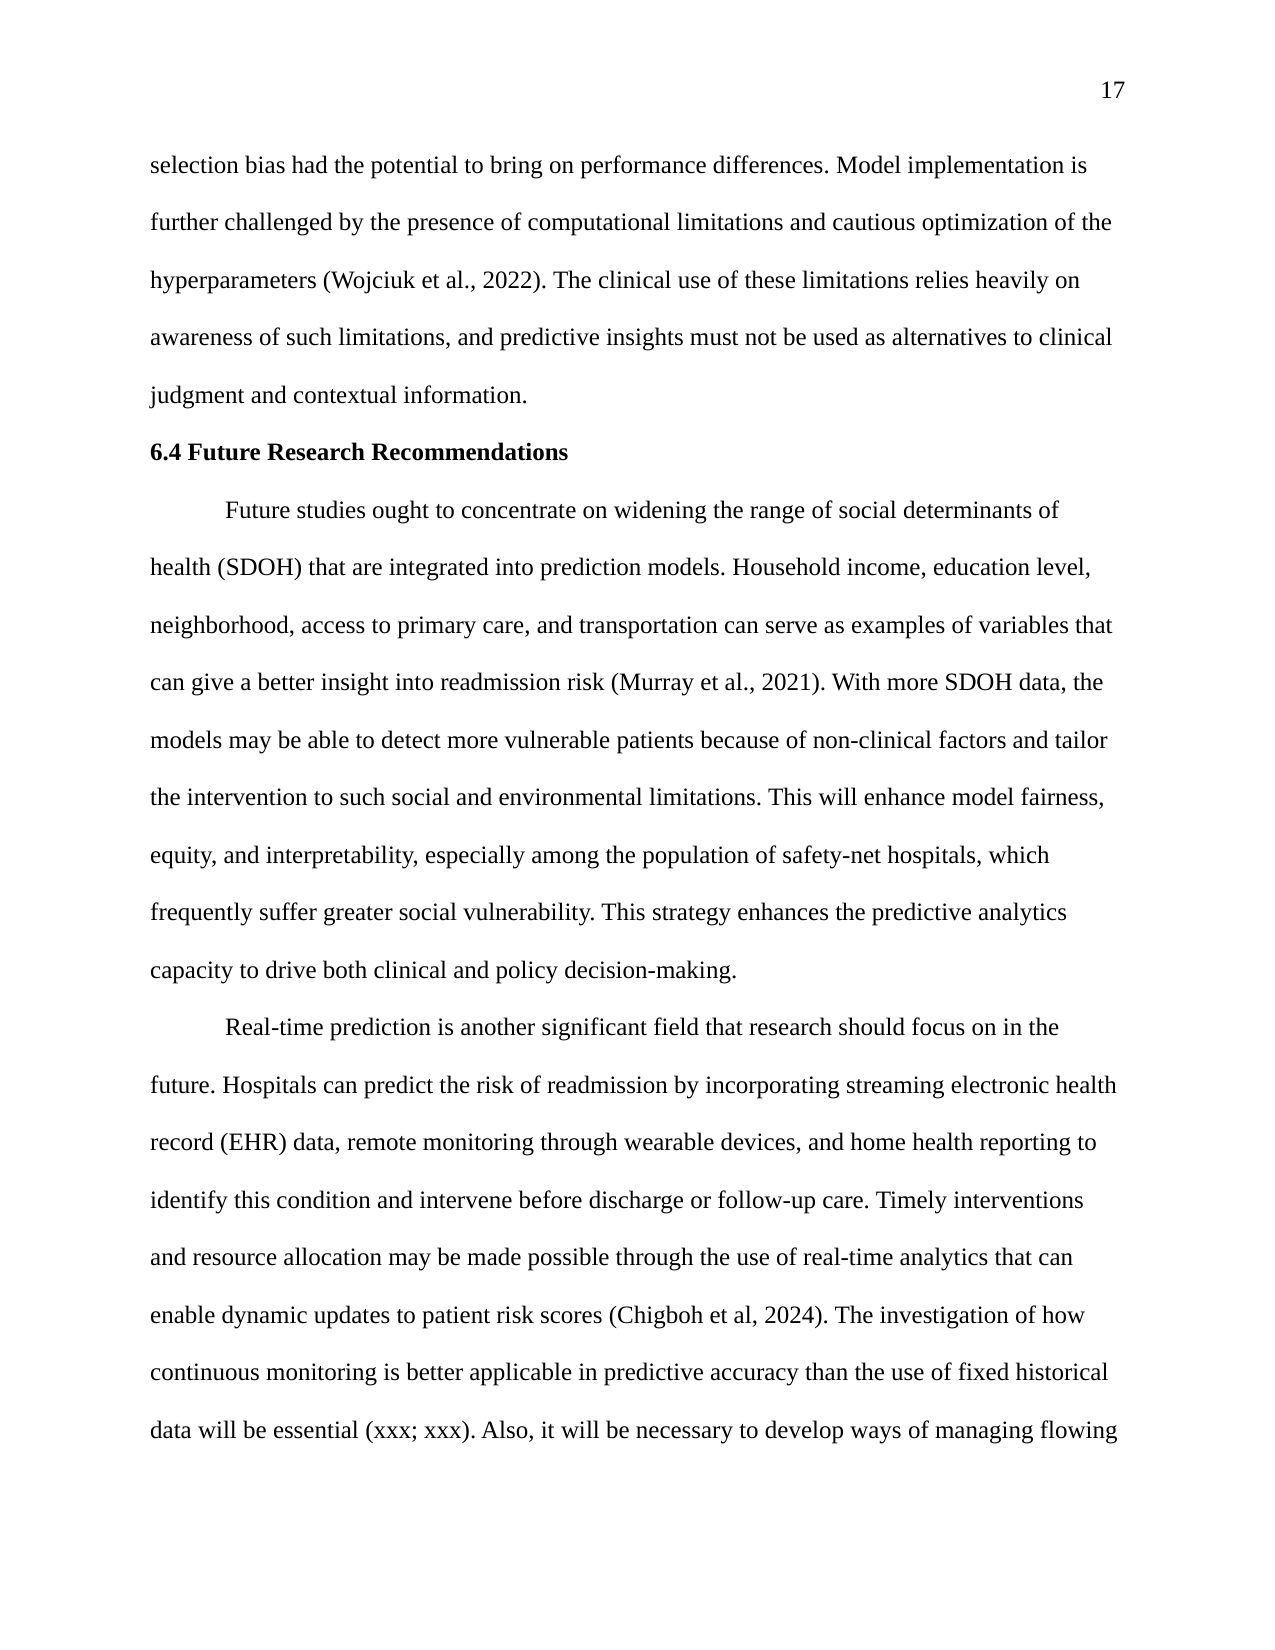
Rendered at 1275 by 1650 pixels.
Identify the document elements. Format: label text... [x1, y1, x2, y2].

text 6.4 Future Research Recommendations [150, 437, 1125, 466]
text Future studies ought to concentrate on widening the range of social determinants of health (SDOH) that are integrated into prediction models. Household income, education level, neighborhood, access to primary care, and transportation can serve as examples of variables that can give a better insight into readmission risk (Murray et al., 2021). With more SDOH data, the models may be able to detect more vulnerable patients because of non-clinical factors and tailor the intervention to such social and environmental limitations. This will enhance model fairness, equity, and interpretability, especially among the population of safety-net hospitals, which frequently suffer greater social vulnerability. This strategy enhances the predictive analytics capacity to drive both clinical and policy decision-making. [150, 495, 1125, 984]
text Real-time prediction is another significant field that research should focus on in the future. Hospitals can predict the risk of readmission by incorporating streaming electronic health record (EHR) data, remote monitoring through wearable devices, and home health reporting to identify this condition and intervene before discharge or follow-up care. Timely interventions and resource allocation may be made possible through the use of real-time analytics that can enable dynamic updates to patient risk scores (Chigboh et al, 2024). The investigation of how continuous monitoring is better applicable in predictive accuracy than the use of fixed historical data will be essential (xxx; xxx). Also, it will be necessary to develop ways of managing flowing [150, 1012, 1125, 1444]
text selection bias had the potential to bring on performance differences. Model implementation is further challenged by the presence of computational limitations and cautious optimization of the hyperparameters (Wojciuk et al., 2022). The clinical use of these limitations relies heavily on awareness of such limitations, and predictive insights must not be used as alternatives to clinical judgment and contextual information. [150, 150, 1125, 409]
